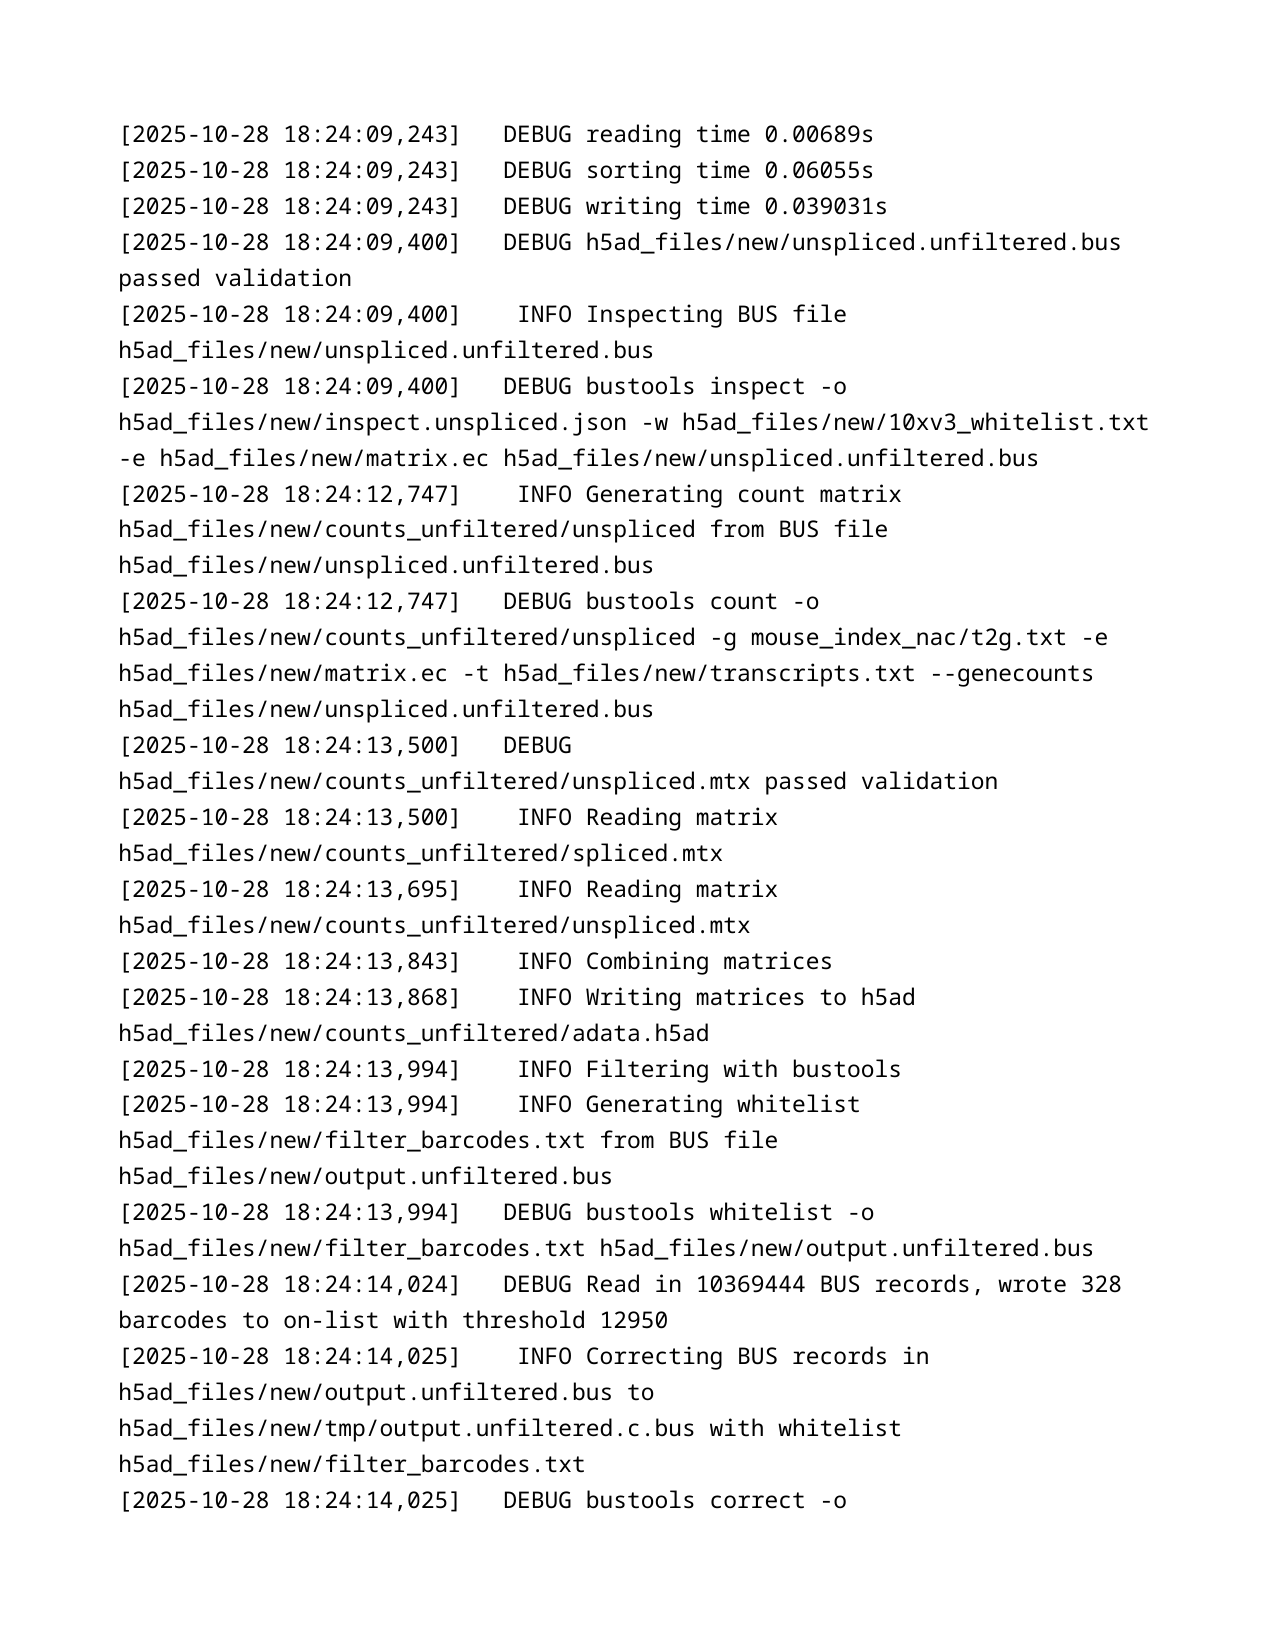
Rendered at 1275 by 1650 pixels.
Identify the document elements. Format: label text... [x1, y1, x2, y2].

text [2025-10-28 18:24:09,243] DEBUG reading time 0.00689s [2025-10-28 18:24:09,243] DEBUG sorting time 0.06055s [2025-10-28 18:24:09,243] DEBUG writing time 0.039031s [2025-10-28 18:24:09,400] DEBUG h5ad_files/new/unspliced.unfiltered.bus passed validation [2025-10-28 18:24:09,400] INFO Inspecting BUS file h5ad_files/new/unspliced.unfiltered.bus [2025-10-28 18:24:09,400] DEBUG bustools inspect -o h5ad_files/new/inspect.unspliced.json -w h5ad_files/new/10xv3_whitelist.txt -e h5ad_files/new/matrix.ec h5ad_files/new/unspliced.unfiltered.bus [2025-10-28 18:24:12,747] INFO Generating count matrix h5ad_files/new/counts_unfiltered/unspliced from BUS file h5ad_files/new/unspliced.unfiltered.bus [2025-10-28 18:24:12,747] DEBUG bustools count -o h5ad_files/new/counts_unfiltered/unspliced -g mouse_index_nac/t2g.txt -e h5ad_files/new/matrix.ec -t h5ad_files/new/transcripts.txt --genecounts h5ad_files/new/unspliced.unfiltered.bus [2025-10-28 18:24:13,500] DEBUG h5ad_files/new/counts_unfiltered/unspliced.mtx passed validation [2025-10-28 18:24:13,500] INFO Reading matrix h5ad_files/new/counts_unfiltered/spliced.mtx [2025-10-28 18:24:13,695] INFO Reading matrix h5ad_files/new/counts_unfiltered/unspliced.mtx [2025-10-28 18:24:13,843] INFO Combining matrices [2025-10-28 18:24:13,868] INFO Writing matrices to h5ad h5ad_files/new/counts_unfiltered/adata.h5ad [2025-10-28 18:24:13,994] INFO Filtering with bustools [2025-10-28 18:24:13,994] INFO Generating whitelist h5ad_files/new/filter_barcodes.txt from BUS file h5ad_files/new/output.unfiltered.bus [2025-10-28 18:24:13,994] DEBUG bustools whitelist -o h5ad_files/new/filter_barcodes.txt h5ad_files/new/output.unfiltered.bus [2025-10-28 18:24:14,024] DEBUG Read in 10369444 BUS records, wrote 328 barcodes to on-list with threshold 12950 [2025-10-28 18:24:14,025] INFO Correcting BUS records in h5ad_files/new/output.unfiltered.bus to h5ad_files/new/tmp/output.unfiltered.c.bus with whitelist h5ad_files/new/filter_barcodes.txt [2025-10-28 18:24:14,025] DEBUG bustools correct -o [118, 118, 1157, 1515]
